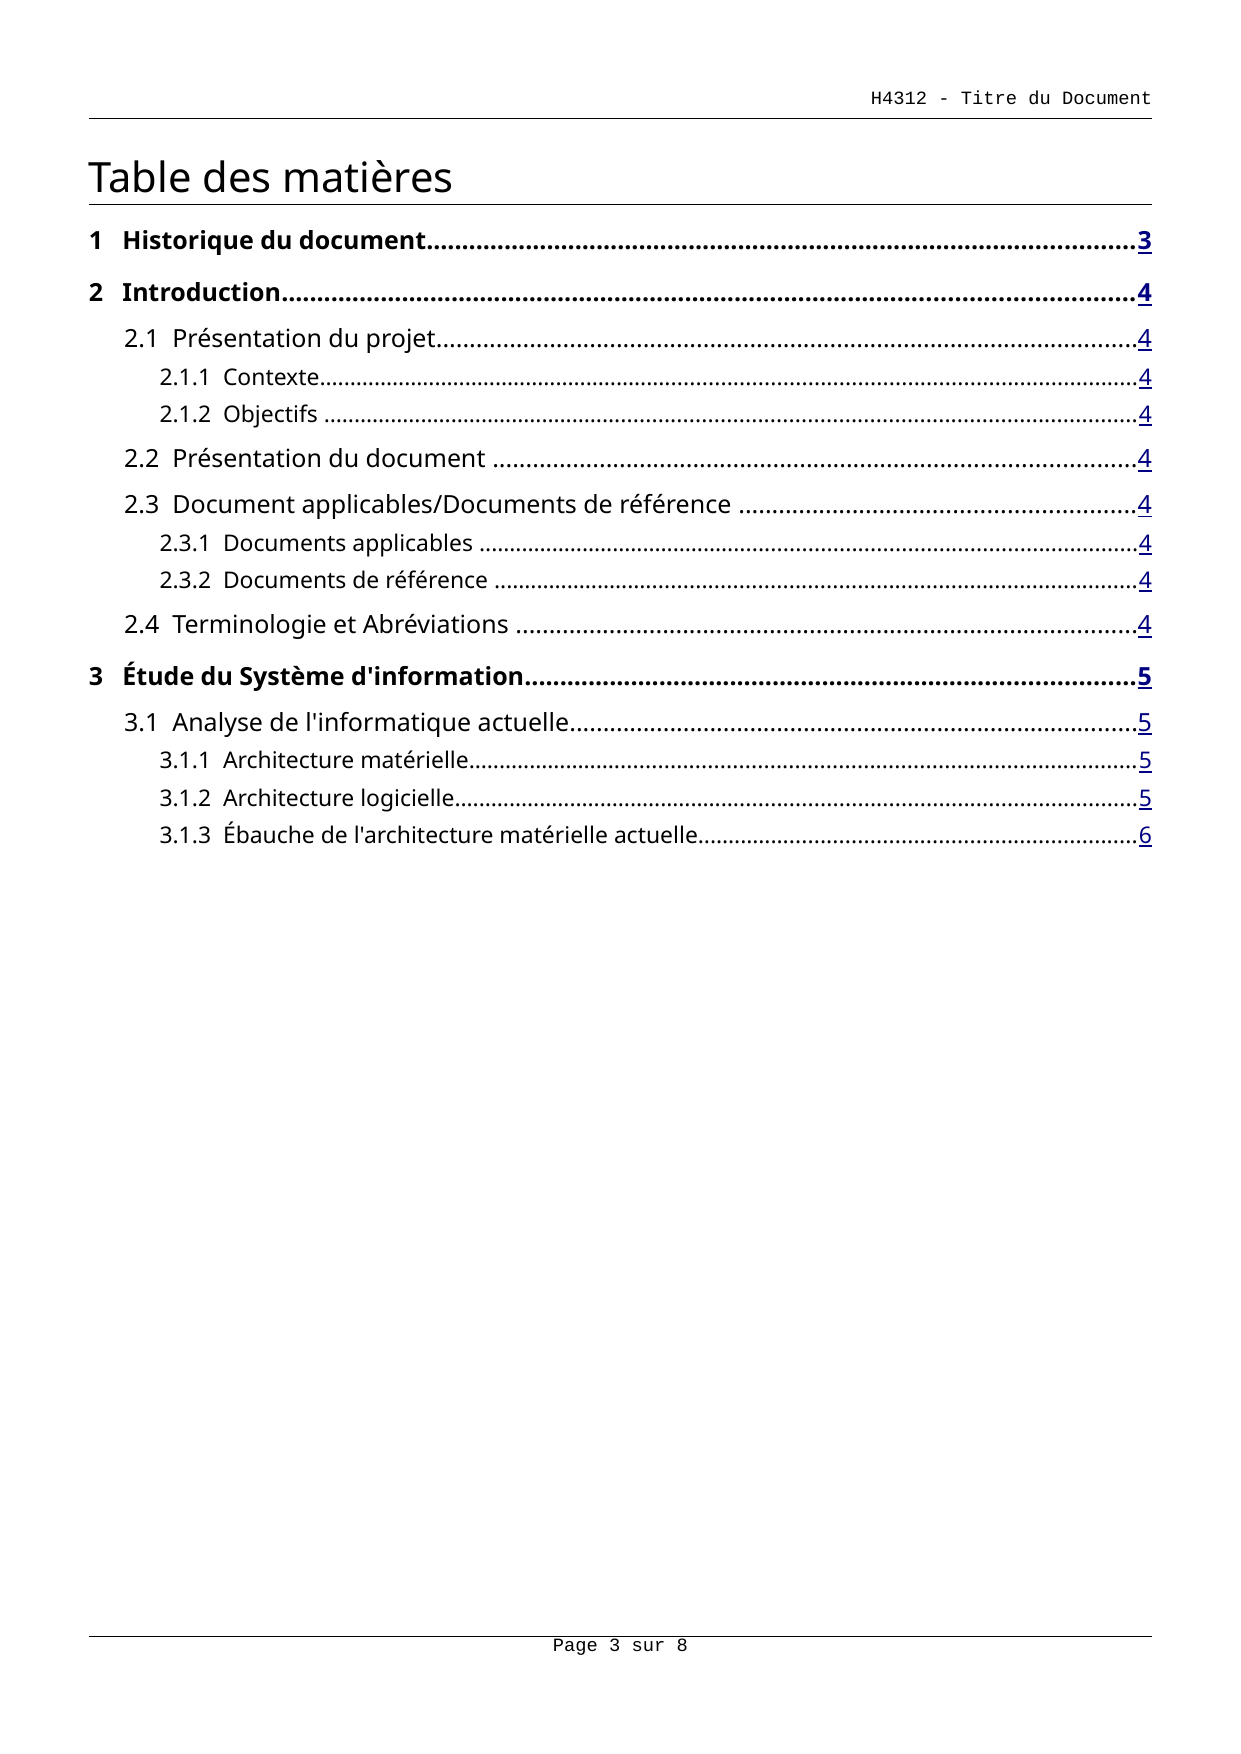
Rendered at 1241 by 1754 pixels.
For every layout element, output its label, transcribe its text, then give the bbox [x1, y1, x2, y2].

text 2.1.2 Objectifs 4 [159, 398, 1152, 429]
text 1 Historique du document 3 [88, 223, 1152, 257]
text 2.3.2 Documents de référence 4 [159, 564, 1152, 595]
text 2.4 Terminologie et Abréviations 4 [124, 607, 1152, 641]
text 3.1.1 Architecture matérielle 5 [159, 744, 1152, 776]
text 2.3.1 Documents applicables 4 [159, 527, 1152, 558]
text 2.2 Présentation du document 4 [124, 441, 1152, 475]
text 3.1.2 Architecture logicielle 5 [159, 782, 1152, 813]
text 3 Étude du Système d'information 5 [88, 659, 1152, 693]
text 3.1.3 Ébauche de l'architecture matérielle actuelle 6 [159, 819, 1152, 850]
text Table des matières [88, 147, 1152, 205]
text 2.1.1 Contexte 4 [159, 361, 1152, 392]
text 2.1 Présentation du projet 4 [124, 321, 1152, 355]
text 2.3 Document applicables/Documents de référence 4 [124, 487, 1152, 521]
text 3.1 Analyse de l'informatique actuelle 5 [124, 704, 1152, 738]
text 2 Introduction 4 [88, 275, 1152, 309]
